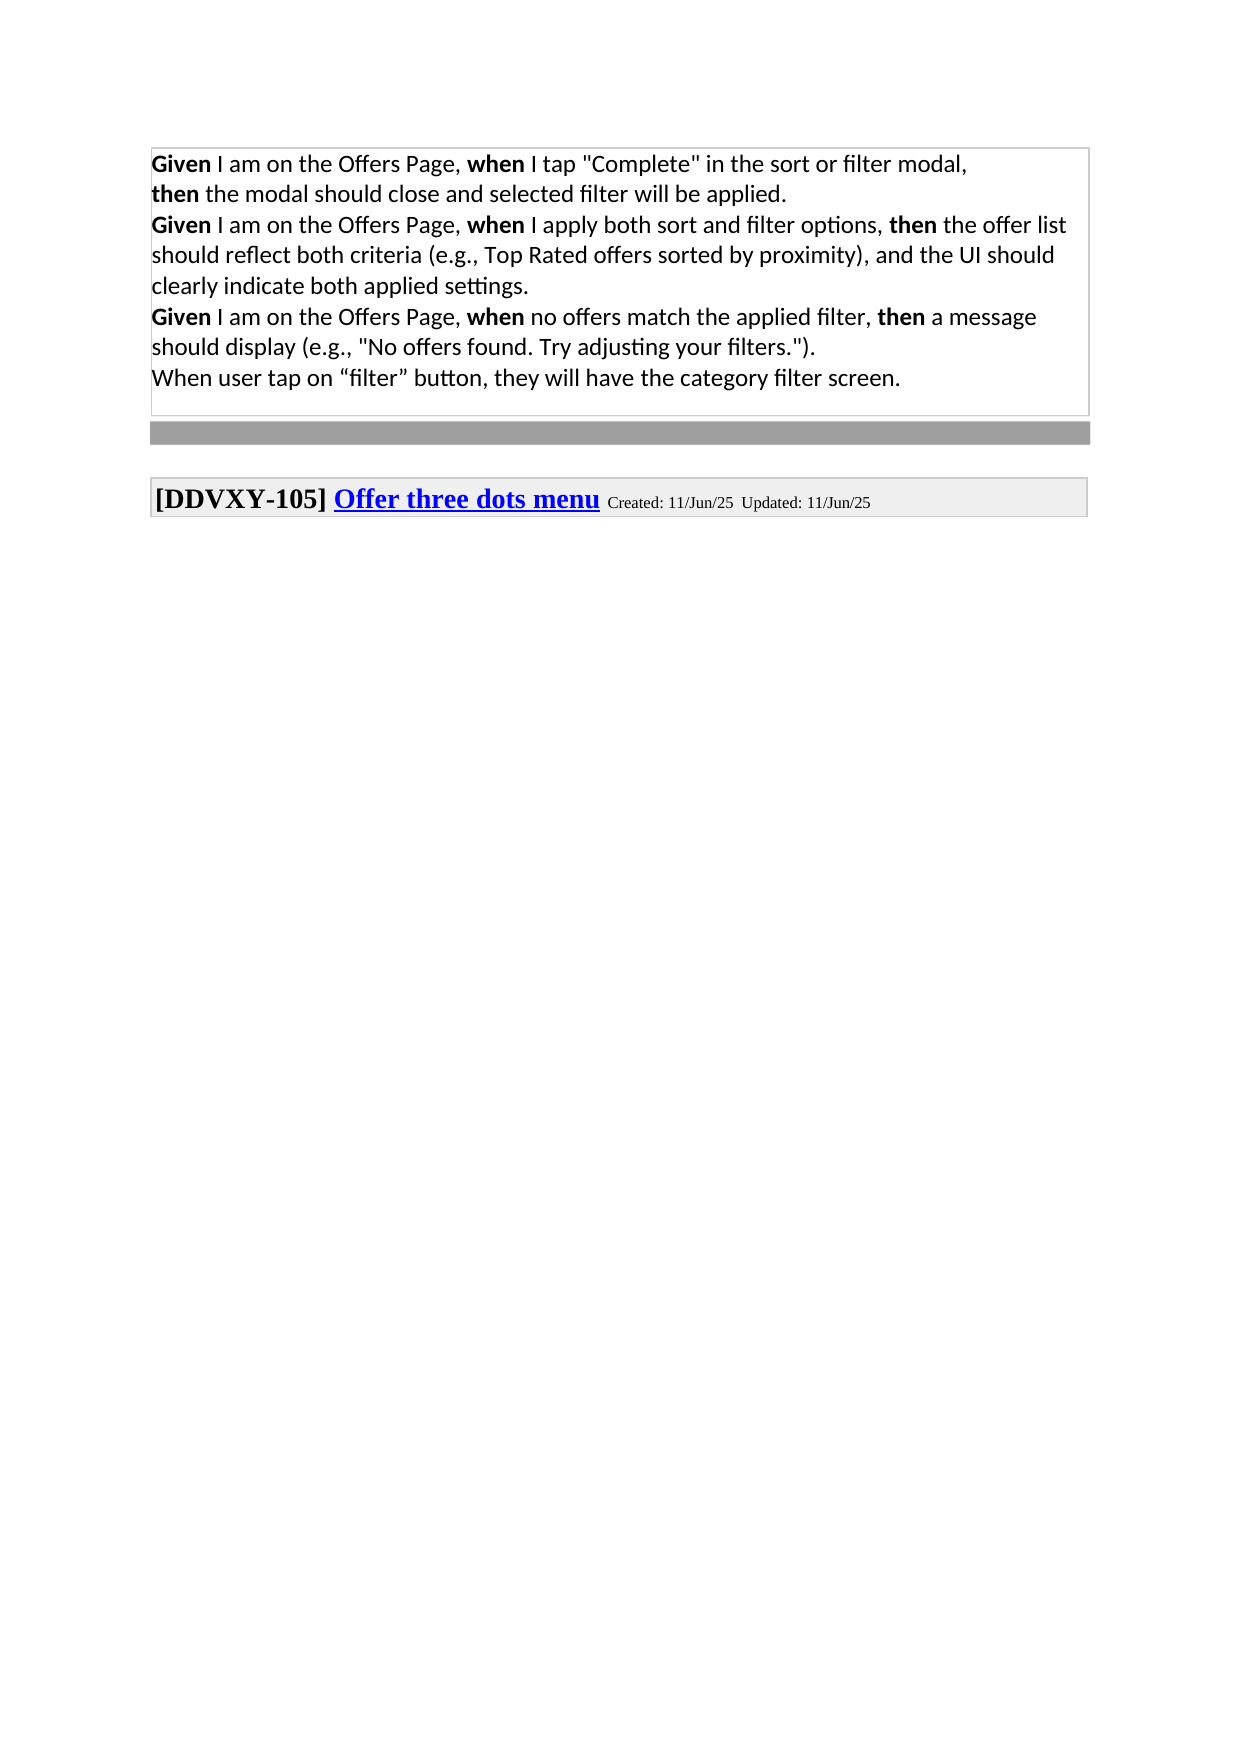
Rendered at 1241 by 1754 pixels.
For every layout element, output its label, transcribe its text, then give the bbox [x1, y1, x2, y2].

table_header [DDVXY-105] Offer three dots menu Created: 11/Jun/25 Updated: 11/Jun/25 [152, 479, 1086, 516]
